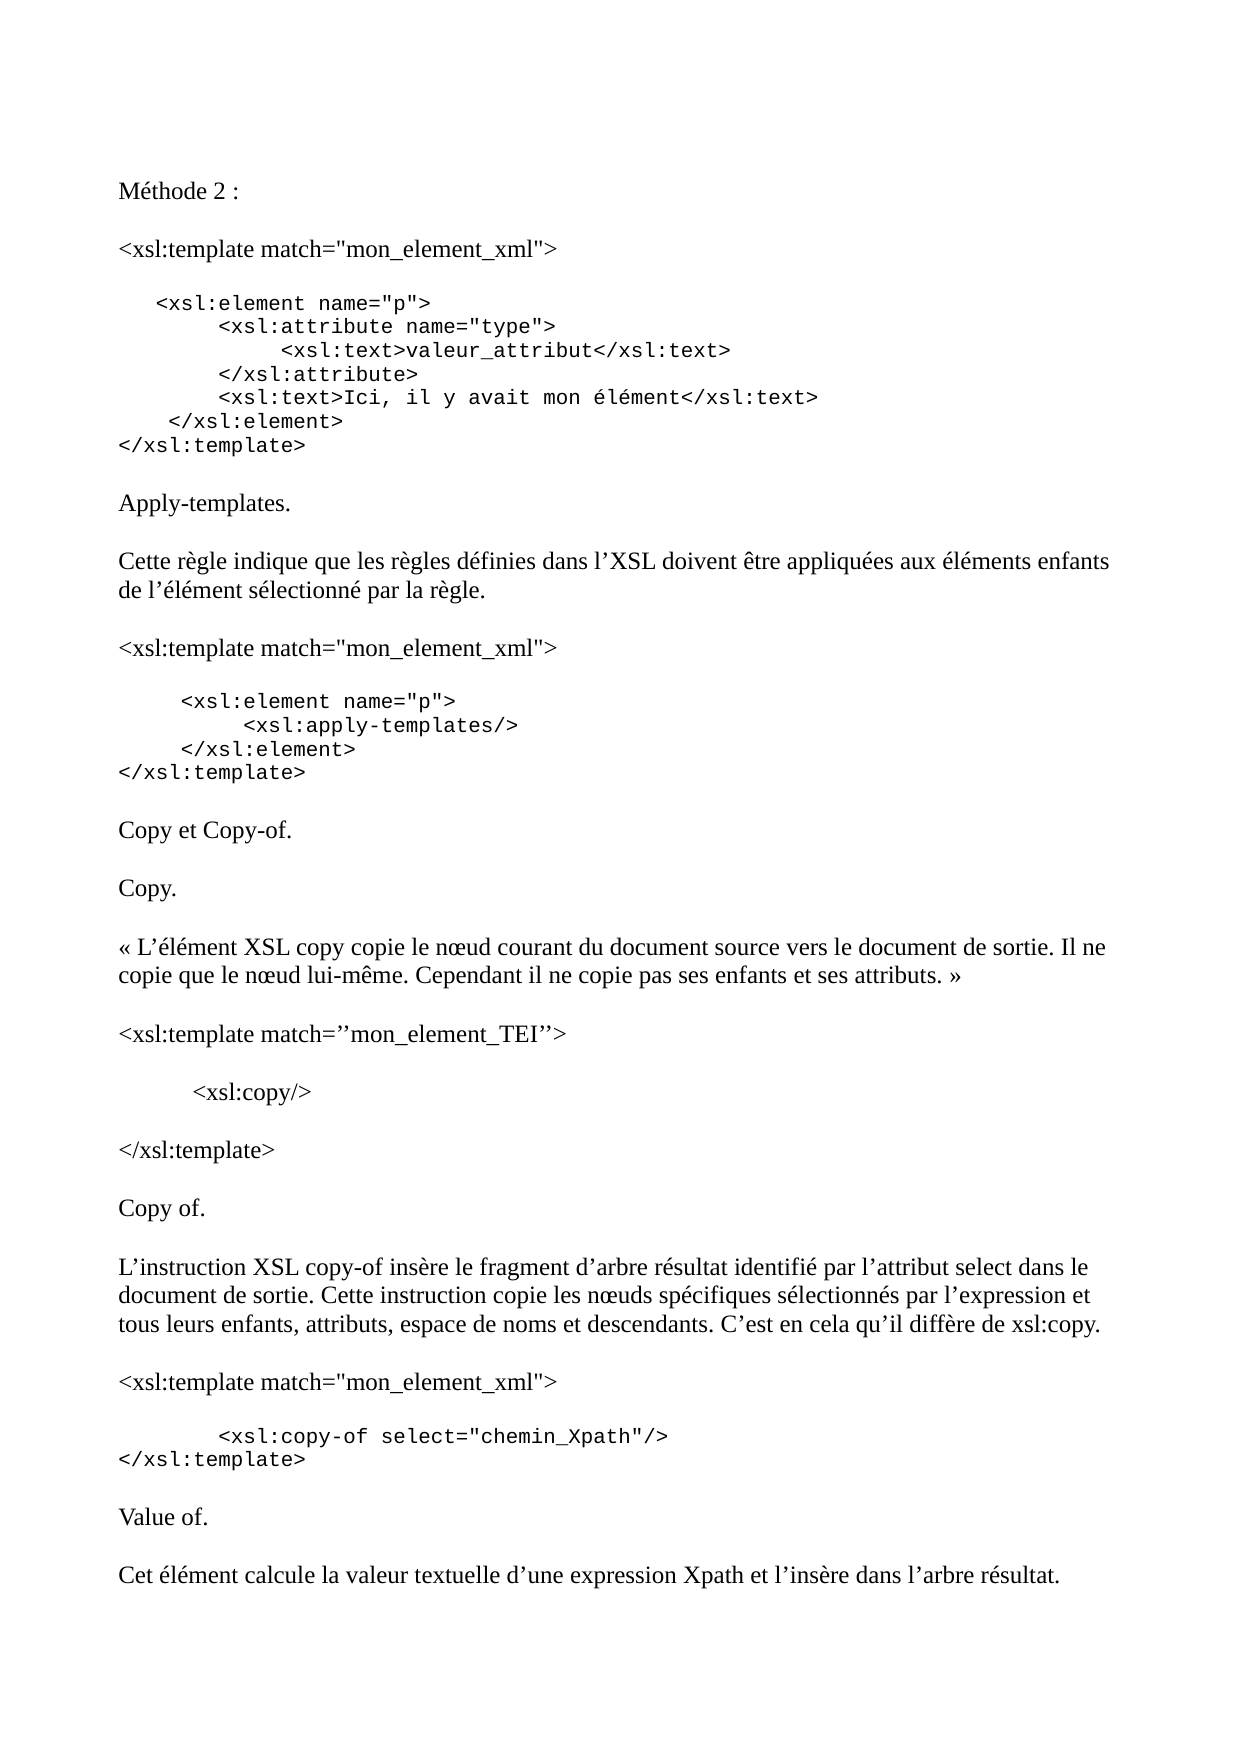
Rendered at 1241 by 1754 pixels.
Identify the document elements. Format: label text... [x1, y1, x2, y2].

text <xsl:template match="mon_element_xml"> [118, 1367, 1122, 1396]
text Apply-templates. [118, 488, 1122, 517]
text <xsl:template match="mon_element_xml"> [118, 234, 1122, 263]
text Copy of. [118, 1193, 1122, 1222]
text <xsl:attribute name="type"> [118, 316, 1122, 340]
text </xsl:element> [118, 738, 1122, 762]
text Value of. [118, 1502, 1122, 1531]
text </xsl:template> [118, 1135, 1122, 1164]
text Copy. [118, 873, 1122, 902]
text Méthode 2 : [118, 176, 1122, 205]
text Cet élément calcule la valeur textuelle d’une expression Xpath et l’insère dans l’arbre résultat. [118, 1561, 1122, 1589]
text <xsl:text>valeur_attribut</xsl:text> [118, 340, 1122, 364]
text <xsl:apply-templates/> [118, 715, 1122, 738]
text </xsl:element> [118, 411, 1122, 435]
text Copy et Copy-of. [118, 815, 1122, 844]
text <xsl:text>Ici, il y avait mon élément</xsl:text> [118, 387, 1122, 411]
text L’instruction XSL copy-of insère le fragment d’arbre résultat identifié par l’attribut select dans le document de sortie. Cette instruction copie les nœuds spécifiques sélectionnés par l’expression et tous leurs enfants, attributs, espace de noms et descendants. C’est en cela qu’il diffère de xsl:copy. [118, 1252, 1122, 1338]
text <xsl:template match="mon_element_xml"> [118, 633, 1122, 662]
text <xsl:element name="p"> [118, 691, 1122, 715]
text <xsl:template match=’’mon_element_TEI’’> [118, 1019, 1122, 1047]
text <xsl:copy-of select="chemin_Xpath"/> [118, 1426, 1122, 1449]
text <xsl:element name="p"> [118, 293, 1122, 316]
text </xsl:template> [118, 435, 1122, 458]
text Cette règle indique que les règles définies dans l’XSL doivent être appliquées aux éléments enfants de l’élément sélectionné par la règle. [118, 546, 1122, 603]
text <xsl:copy/> [118, 1077, 1122, 1106]
text </xsl:attribute> [118, 364, 1122, 387]
text </xsl:template> [118, 762, 1122, 786]
text « L’élément XSL copy copie le nœud courant du document source vers le document de sortie. Il ne copie que le nœud lui-même. Cependant il ne copie pas ses enfants et ses attributs. » [118, 932, 1122, 989]
text </xsl:template> [118, 1449, 1122, 1473]
